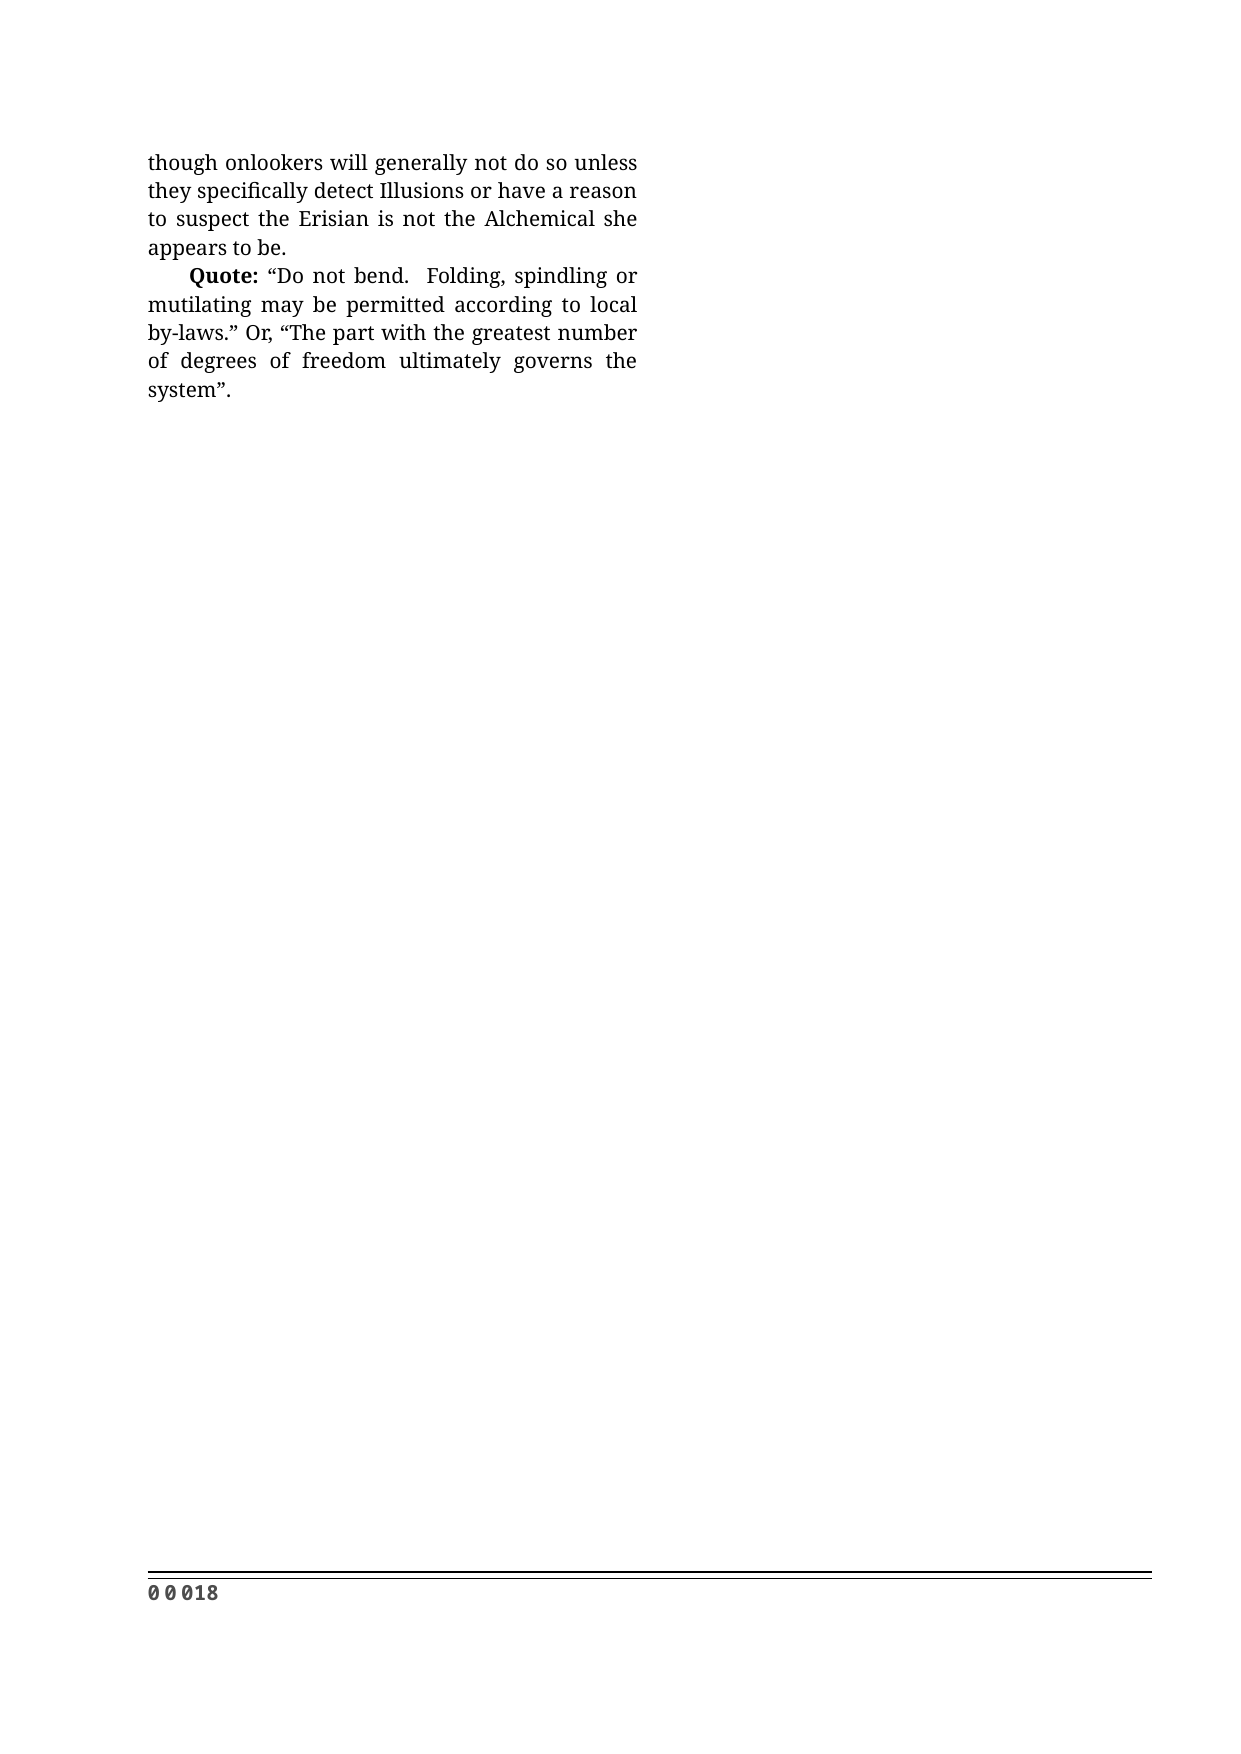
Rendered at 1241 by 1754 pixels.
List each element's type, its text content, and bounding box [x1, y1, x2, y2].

text though onlookers will generally not do so unless they specifically detect Illusions or have a reason to suspect the Erisian is not the Alchemical she appears to be. [148, 148, 638, 261]
text Quote: “Do not bend. Folding, spindling or mutilating may be permitted according to local by-laws.” Or, “The part with the greatest number of degrees of freedom ultimately governs the system”. [148, 261, 638, 403]
